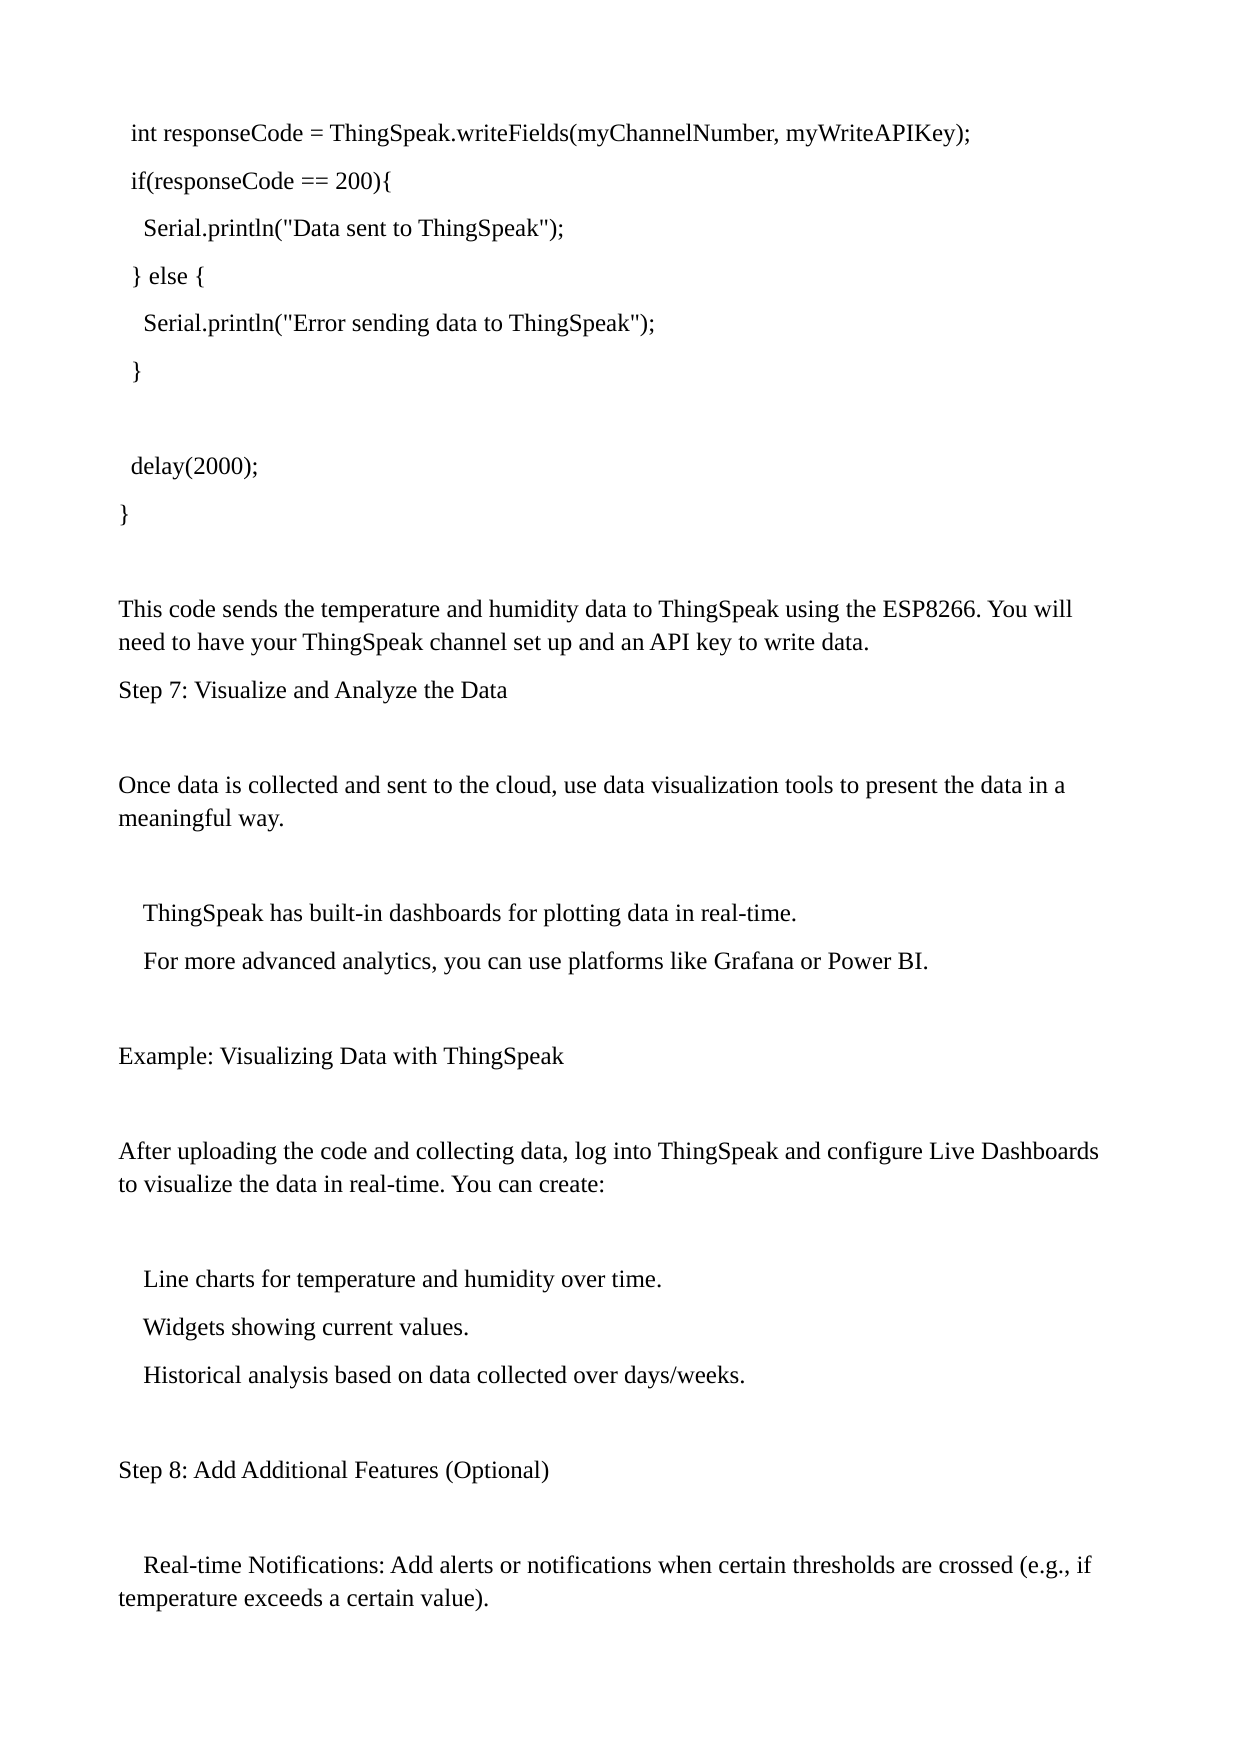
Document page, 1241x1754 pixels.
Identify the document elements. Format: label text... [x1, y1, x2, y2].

text Real-time Notifications: Add alerts or notifications when certain thresholds are crossed (e.g., if temperature exceeds a certain value). [118, 1550, 1122, 1612]
text int responseCode = ThingSpeak.writeFields(myChannelNumber, myWriteAPIKey); [118, 118, 1122, 147]
text For more advanced analytics, you can use platforms like Grafana or Power BI. [118, 946, 1122, 974]
text } else { [118, 261, 1122, 290]
text Step 8: Add Additional Features (Optional) [118, 1455, 1122, 1484]
text Serial.println("Error sending data to ThingSpeak"); [118, 308, 1122, 337]
text Line charts for temperature and humidity over time. [118, 1264, 1122, 1293]
text } [118, 356, 1122, 385]
text Example: Visualizing Data with ThingSpeak [118, 1041, 1122, 1070]
text After uploading the code and collecting data, log into ThingSpeak and configure Live Dashboards to visualize the data in real-time. You can create: [118, 1136, 1122, 1198]
text delay(2000); [118, 451, 1122, 480]
text Serial.println("Data sent to ThingSpeak"); [118, 213, 1122, 242]
text ThingSpeak has built-in dashboards for plotting data in real-time. [118, 898, 1122, 927]
text Once data is collected and sent to the cloud, use data visualization tools to present the data in a meaningful way. [118, 770, 1122, 832]
text if(responseCode == 200){ [118, 166, 1122, 194]
text Historical analysis based on data collected over days/weeks. [118, 1360, 1122, 1388]
text Step 7: Visualize and Analyze the Data [118, 675, 1122, 703]
text } [118, 499, 1122, 528]
text This code sends the temperature and humidity data to ThingSpeak using the ESP8266. You will need to have your ThingSpeak channel set up and an API key to write data. [118, 594, 1122, 656]
text Widgets showing current values. [118, 1312, 1122, 1341]
